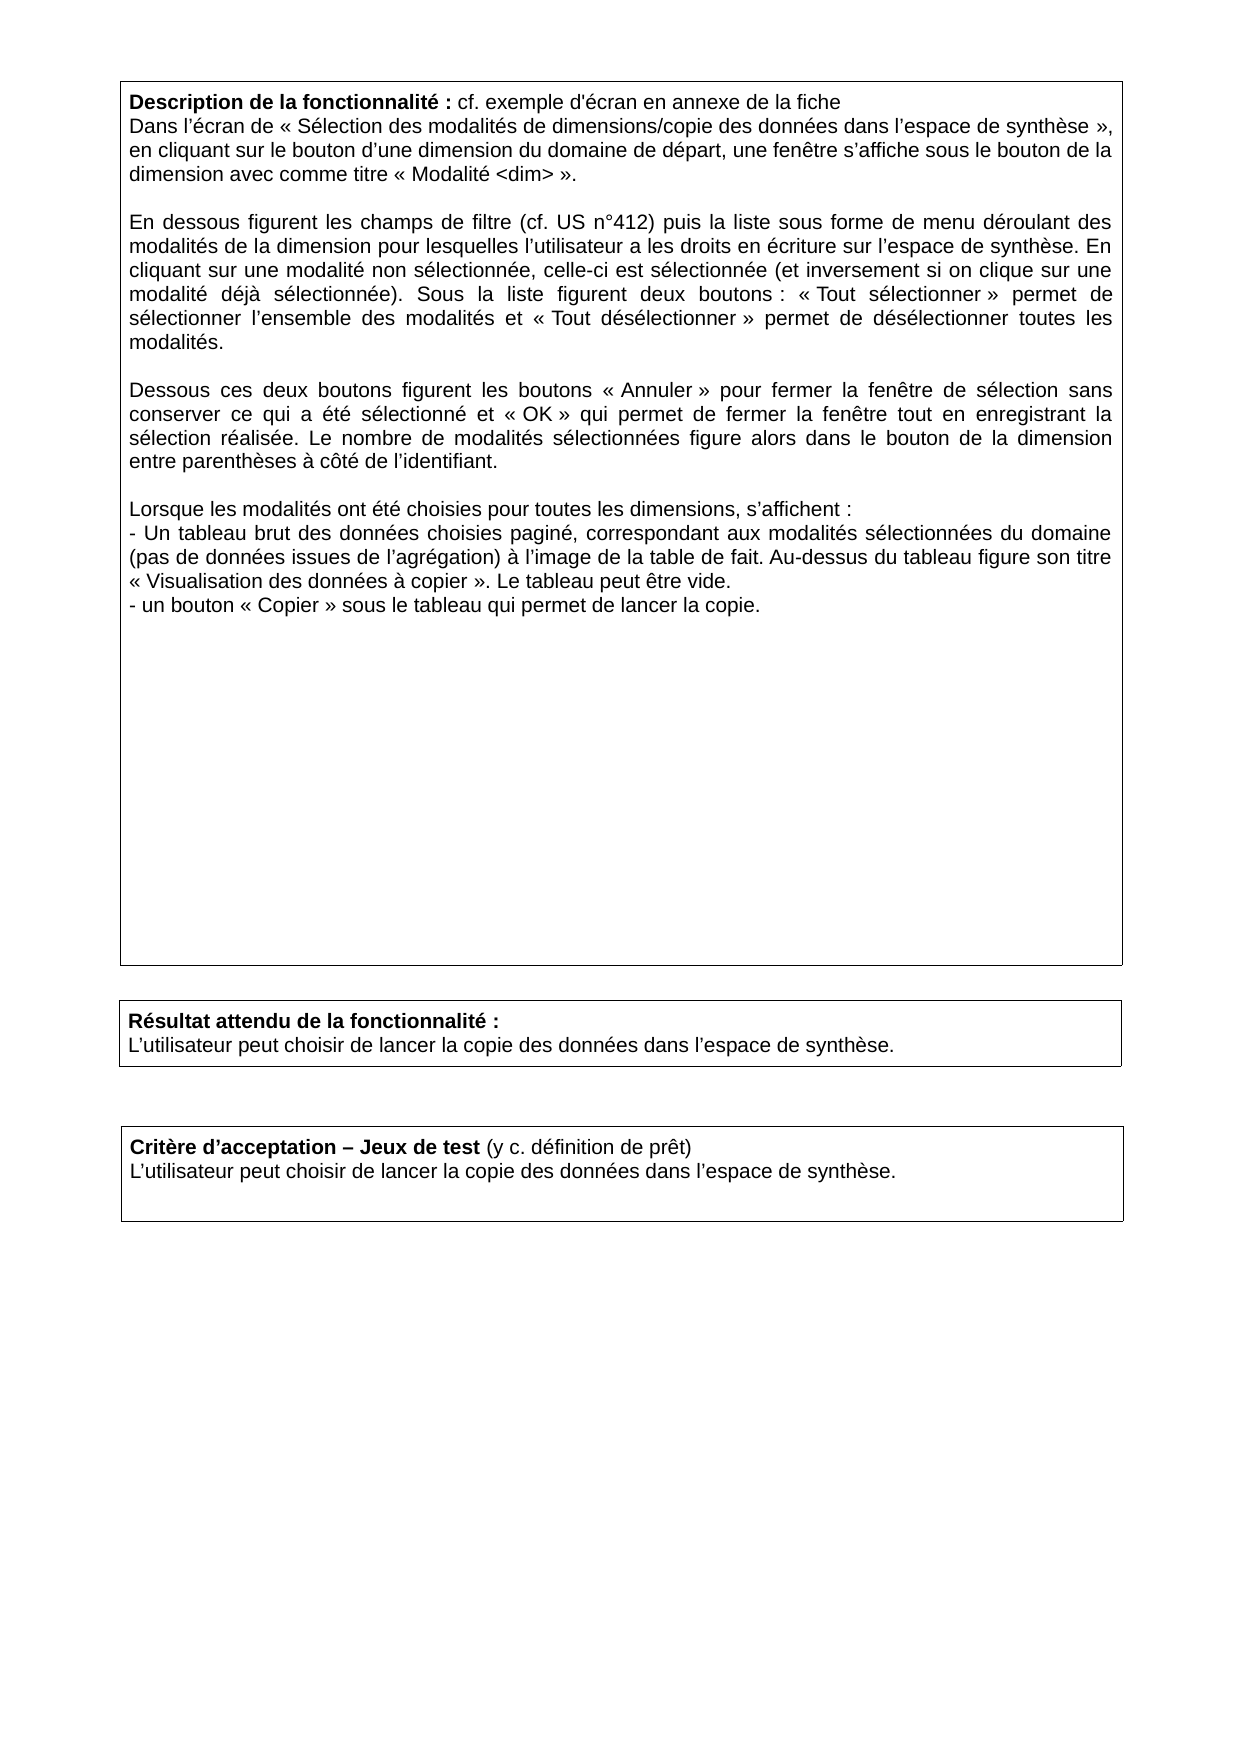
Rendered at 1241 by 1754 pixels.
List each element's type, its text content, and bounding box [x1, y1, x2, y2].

text Dessous ces deux boutons figurent les boutons « Annuler » pour fermer la fenêtre de sélection sans conserver ce qui a été sélectionné et « OK » qui permet de fermer la fenêtre tout en enregistrant la sélection réalisée. Le nombre de modalités sélectionnées figure alors dans le bouton de la dimension entre parenthèses à côté de l’identifiant. [129, 377, 1113, 473]
text Dans l’écran de « Sélection des modalités de dimensions/copie des données dans l’espace de synthèse », en cliquant sur le bouton d’une dimension du domaine de départ, une fenêtre s’affiche sous le bouton de la dimension avec comme titre « Modalité <dim> ». [129, 114, 1113, 186]
text - un bouton « Copier » sous le tableau qui permet de lancer la copie. [129, 593, 1113, 617]
text Résultat attendu de la fonctionnalité : [128, 1009, 1112, 1033]
text - Un tableau brut des données choisies paginé, correspondant aux modalités sélectionnées du domaine (pas de données issues de l’agrégation) à l’image de la table de fait. Au-dessus du tableau figure son titre « Visualisation des données à copier ». Le tableau peut être vide. [129, 521, 1113, 593]
text Description de la fonctionnalité : cf. exemple d'écran en annexe de la fiche [129, 90, 1113, 114]
text Critère d’acceptation – Jeux de test (y c. définition de prêt) [129, 1135, 1114, 1159]
text Lorsque les modalités ont été choisies pour toutes les dimensions, s’affichent : [129, 497, 1113, 521]
text L’utilisateur peut choisir de lancer la copie des données dans l’espace de synthèse. [128, 1033, 1112, 1057]
text L’utilisateur peut choisir de lancer la copie des données dans l’espace de synthèse. [129, 1159, 1114, 1183]
text En dessous figurent les champs de filtre (cf. US n°412) puis la liste sous forme de menu déroulant des modalités de la dimension pour lesquelles l’utilisateur a les droits en écriture sur l’espace de synthèse. En cliquant sur une modalité non sélectionnée, celle-ci est sélectionnée (et inversement si on clique sur une modalité déjà sélectionnée). Sous la liste figurent deux boutons : « Tout sélectionner » permet de sélectionner l’ensemble des modalités et « Tout désélectionner » permet de désélectionner toutes les modalités. [129, 210, 1113, 353]
